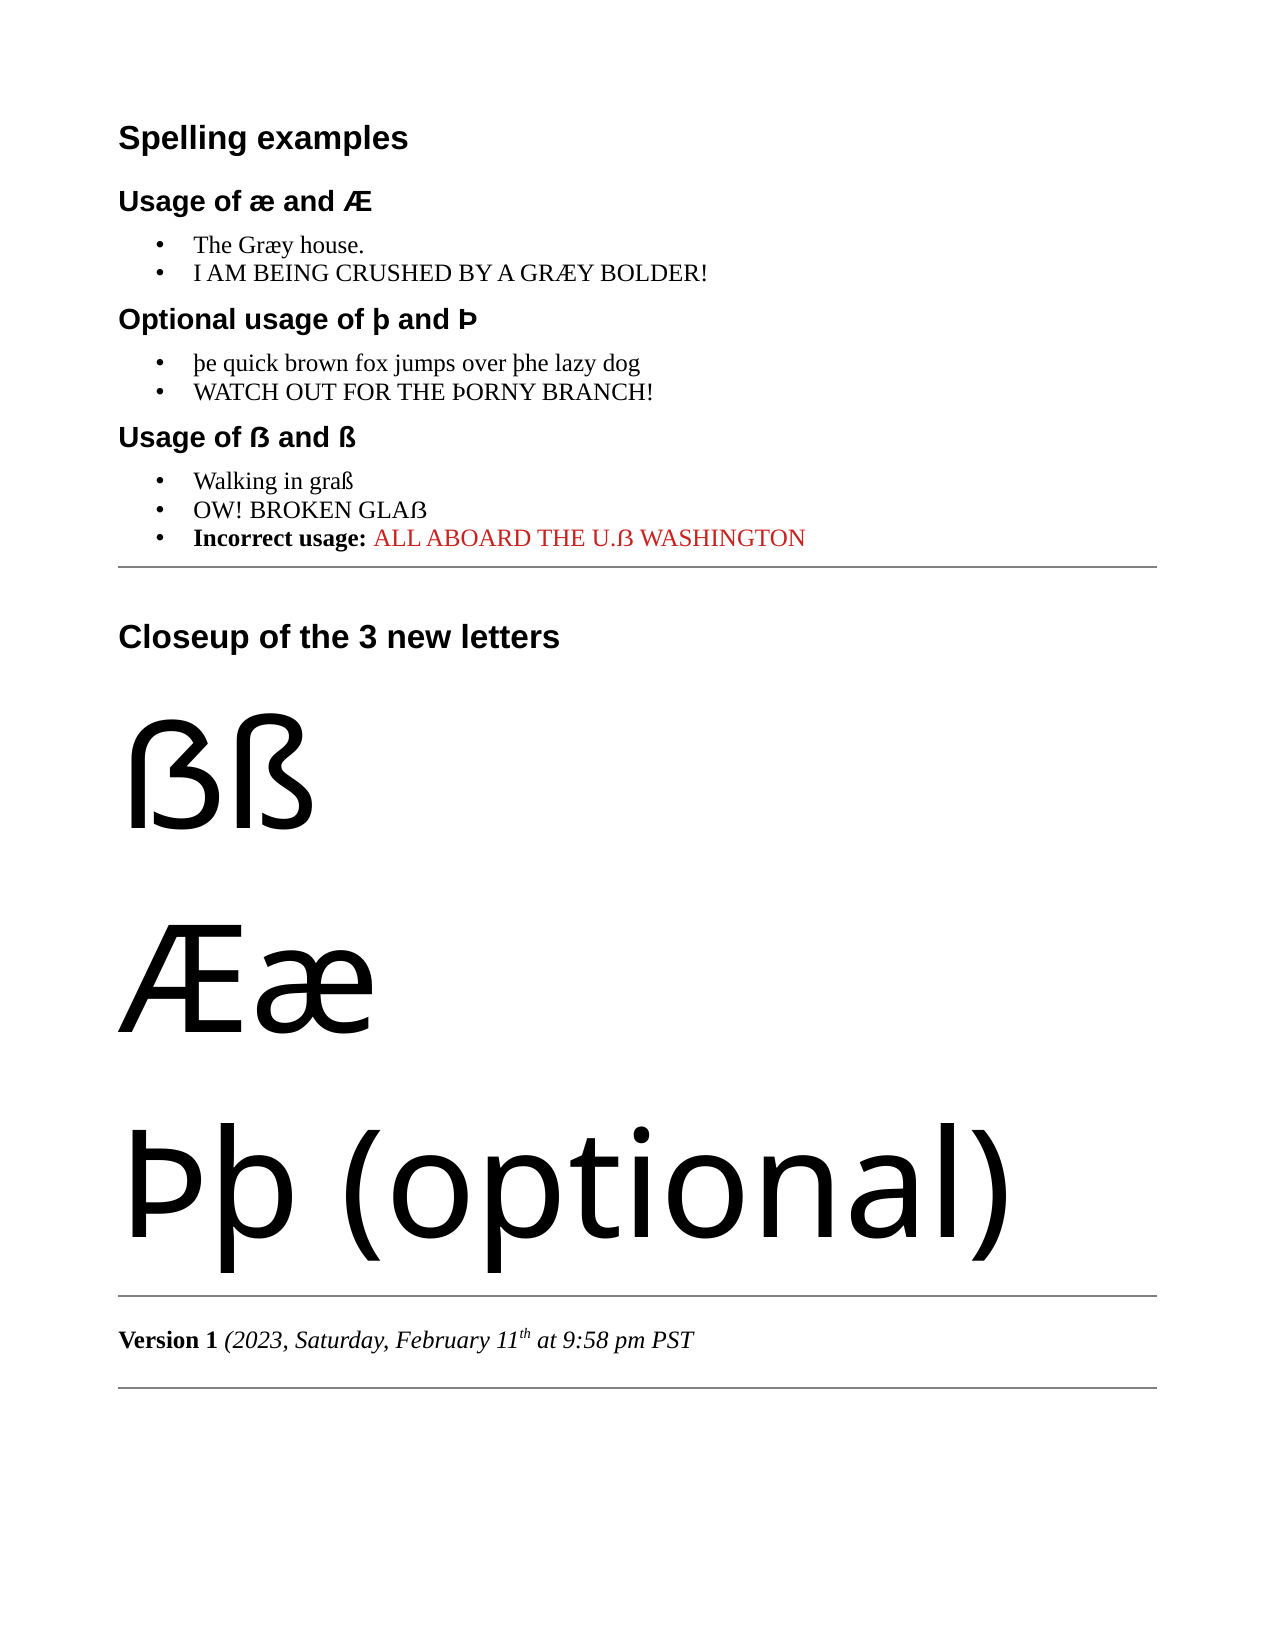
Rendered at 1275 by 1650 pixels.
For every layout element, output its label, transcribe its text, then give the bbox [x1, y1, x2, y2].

subtitle Closeup of the 3 new letters [118, 617, 1157, 656]
subtitle Usage of ẞ and ß [118, 420, 1157, 453]
subtitle Usage of æ and Æ [118, 184, 1157, 217]
list Walking in graß [156, 466, 1157, 495]
list OW! BROKEN GLAẞ [156, 495, 1157, 523]
list Incorrect usage: ALL ABOARD THE U.ẞ WASHINGTON [156, 523, 1157, 552]
text Þþ (optional) [118, 1077, 1157, 1281]
list The Græy house. [156, 230, 1157, 258]
subtitle Spelling examples [118, 118, 1157, 157]
text Version 1 (2023, Saturday, February 11th at 9:58 pm PST [118, 1325, 1157, 1354]
list WATCH OUT FOR THE ÞORNY BRANCH! [156, 377, 1157, 405]
subtitle Optional usage of þ and Þ [118, 302, 1157, 335]
list I AM BEING CRUSHED BY A GRÆY BOLDER! [156, 258, 1157, 287]
text ẞß [118, 668, 1157, 872]
list þe quick brown fox jumps over þhe lazy dog [156, 348, 1157, 377]
text Ææ [118, 872, 1157, 1077]
